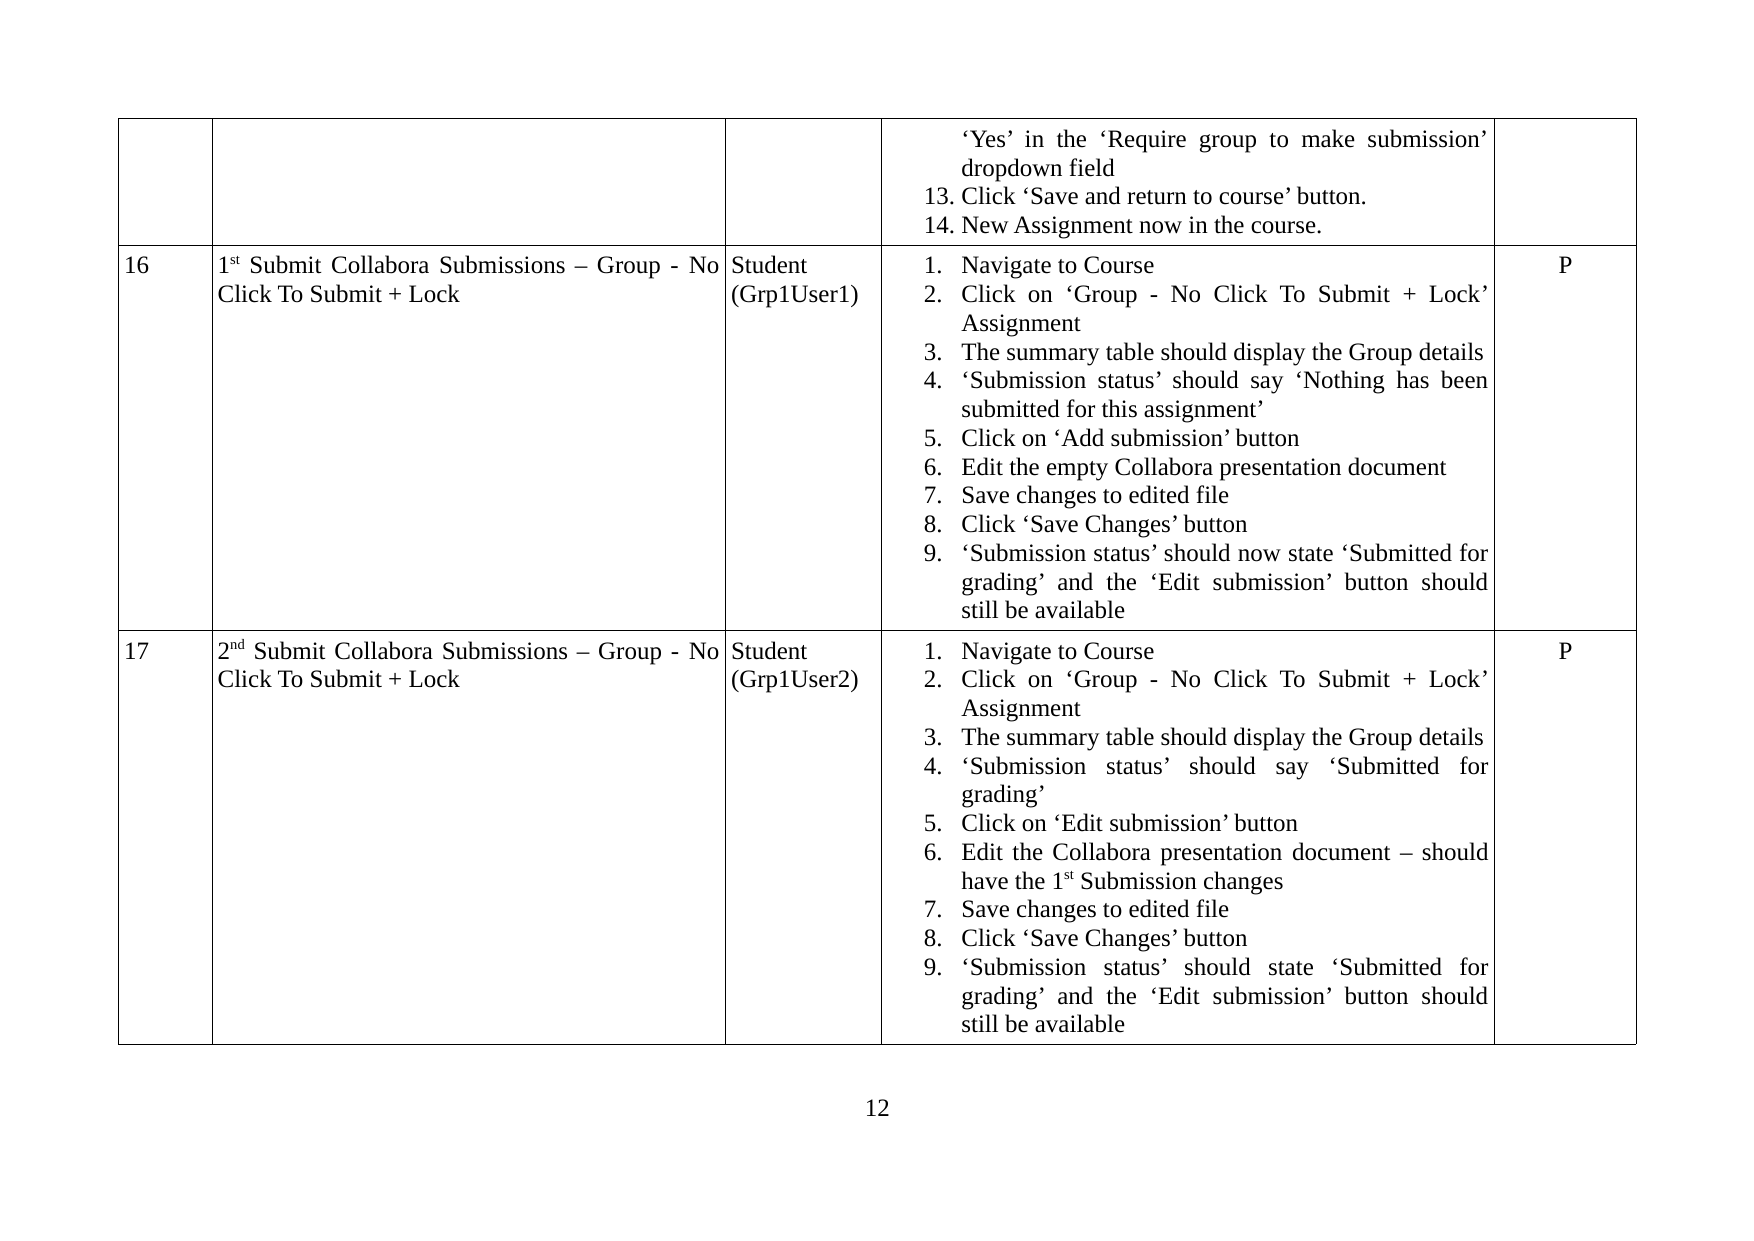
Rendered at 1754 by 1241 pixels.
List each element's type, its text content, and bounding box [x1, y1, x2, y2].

table_cell Student (Grp1User1) [726, 246, 881, 630]
table_cell 17 [119, 631, 212, 1044]
table_cell [726, 119, 881, 245]
table_cell Navigate to Course Turn On Editing Click ‘Add topics’ link; In new Topic Click ‘Add an activity or resource’ link Select ‘Assignment’ Click ‘Add’ button. Fill in ‘Assignment name’ and ‘Description’ In the ‘Submission types’ section, enable ‘Collaborative submissions’ only In the ‘Submission types’ section, select ‘Presentation’ in the ‘Format (Collabora)’ dropdown In the ‘Submission types’ section, enter a filename without extension in the ‘Filename without extension (Collabora)’ text box In the ‘Group submission settings’ section, select ‘Yes’ in the ‘Students submit in groups’ dropdown In the ‘Group submission settings’ section, select ‘Yes’ in the ‘Require group to make submission’ dropdown field Click ‘Save and return to course’ button. New Assignment now in the course. [882, 119, 1494, 245]
table_cell [213, 119, 725, 245]
table_cell [1495, 119, 1636, 245]
table_cell 2nd Submit Collabora Submissions – Group - No Click To Submit + Lock [213, 631, 725, 1044]
table_cell 1st Submit Collabora Submissions – Group - No Click To Submit + Lock [213, 246, 725, 630]
table_cell 16 [119, 246, 212, 630]
table_cell Student (Grp1User2) [726, 631, 881, 1044]
table_cell [119, 119, 212, 245]
table_cell P [1495, 631, 1636, 1044]
table_cell Navigate to Course Click on ‘Group - No Click To Submit + Lock’ Assignment The summary table should display the Group details ‘Submission status’ should say ‘Submitted for grading’ Click on ‘Edit submission’ button Edit the Collabora presentation document – should have the 1st Submission changes Save changes to edited file Click ‘Save Changes’ button ‘Submission status’ should state ‘Submitted for grading’ and the ‘Edit submission’ button should still be available [882, 631, 1494, 1044]
table_cell Navigate to Course Click on ‘Group - No Click To Submit + Lock’ Assignment The summary table should display the Group details ‘Submission status’ should say ‘Nothing has been submitted for this assignment’ Click on ‘Add submission’ button Edit the empty Collabora presentation document Save changes to edited file Click ‘Save Changes’ button ‘Submission status’ should now state ‘Submitted for grading’ and the ‘Edit submission’ button should still be available [882, 246, 1494, 630]
table_cell P [1495, 246, 1636, 630]
